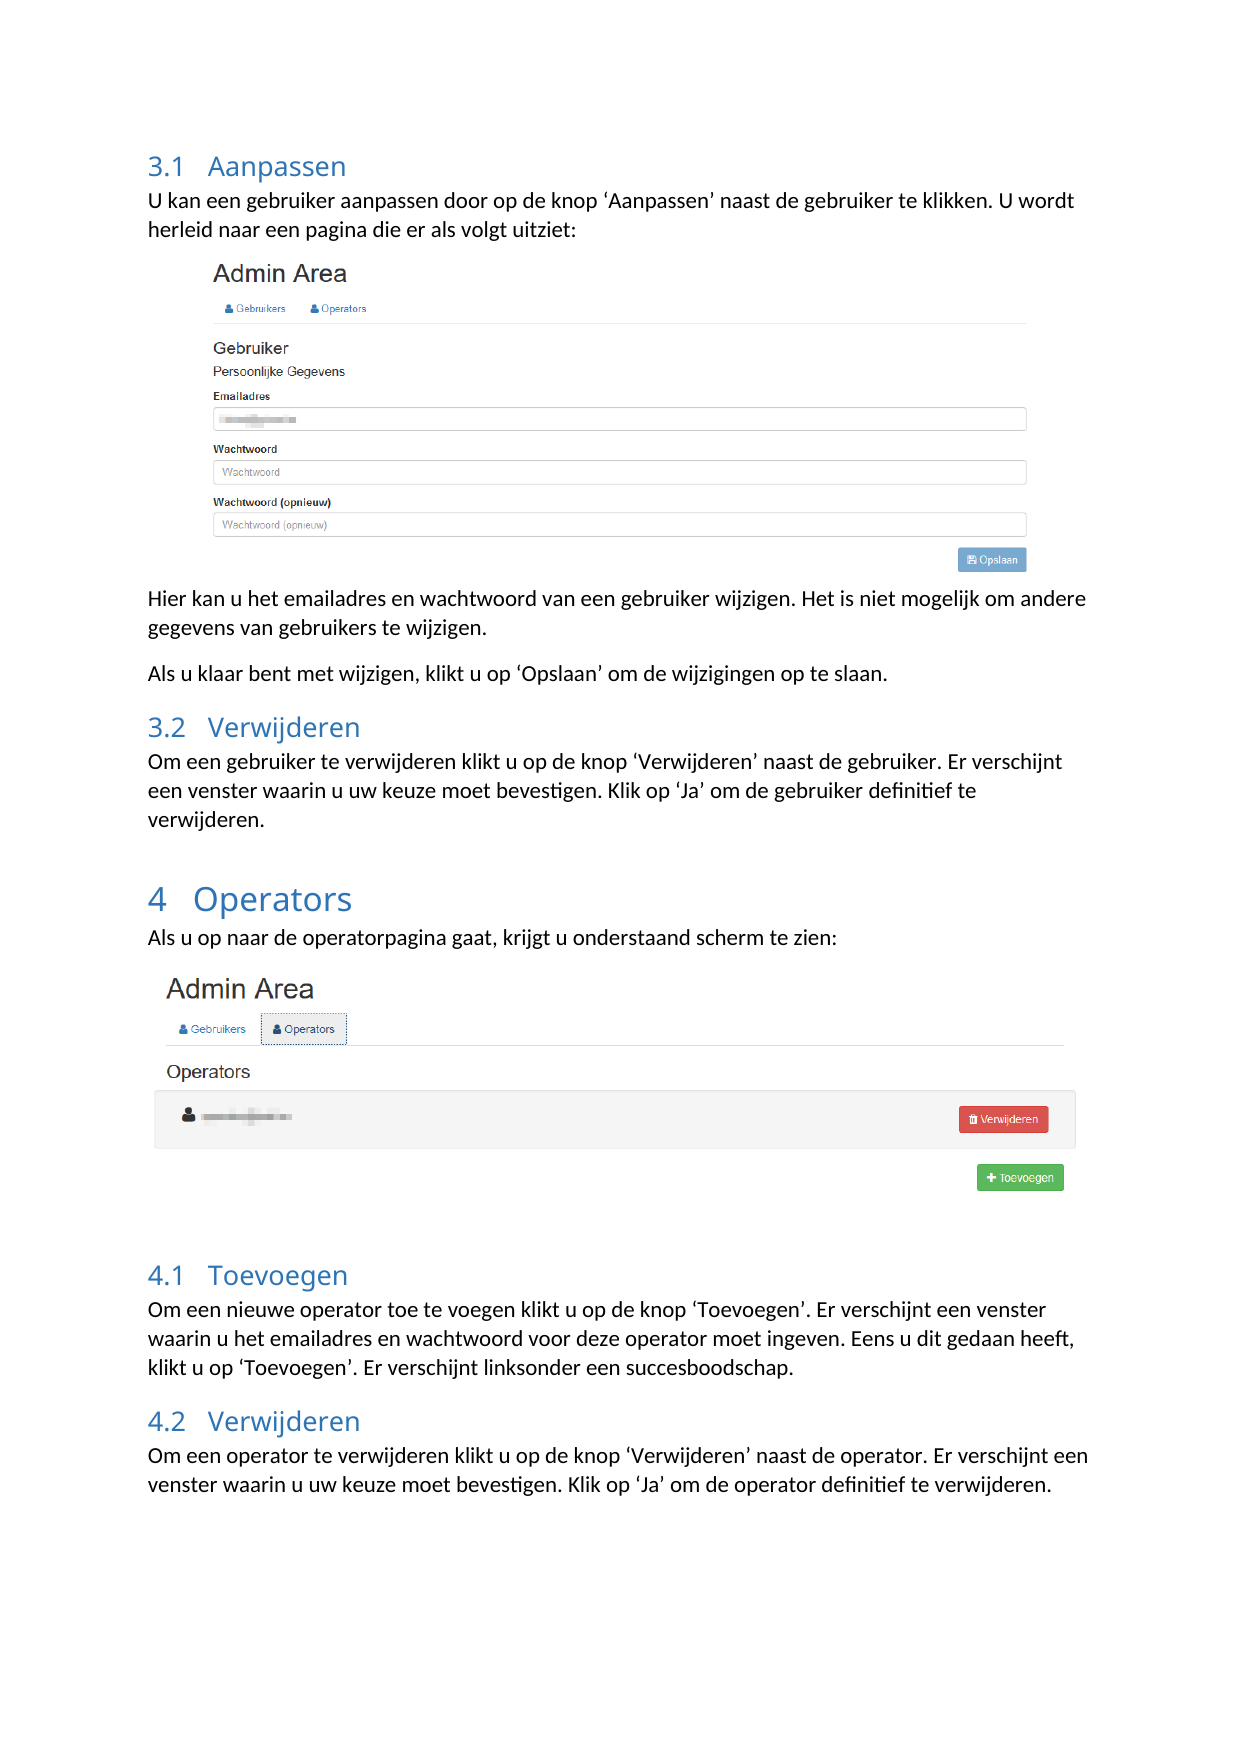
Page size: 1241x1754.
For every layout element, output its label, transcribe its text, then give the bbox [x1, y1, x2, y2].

text Hier kan u het emailadres en wachtwoord van een gebruiker wijzigen. Het is niet mogelijk om andere gegevens van gebruikers te wijzigen. [148, 261, 1093, 641]
subtitle Operators [148, 876, 1093, 921]
text Als u op naar de operatorpagina gaat, krijgt u onderstaand scherm te zien: [148, 923, 1093, 951]
subtitle Verwijderen [148, 1403, 1093, 1440]
subtitle Toevoegen [148, 1257, 1093, 1293]
text Om een gebruiker te verwijderen klikt u op de knop ‘Verwijderen’ naast de gebruiker. Er verschijnt een venster waarin u uw keuze moet bevestigen. Klik op ‘Ja’ om de gebruiker definitief te verwijderen. [148, 747, 1093, 833]
text Om een operator te verwijderen klikt u op de knop ‘Verwijderen’ naast de operator. Er verschijnt een venster waarin u uw keuze moet bevestigen. Klik op ‘Ja’ om de operator definitief te verwijderen. [148, 1441, 1093, 1498]
subtitle Verwijderen [148, 709, 1093, 746]
text Om een nieuwe operator toe te voegen klikt u op de knop ‘Toevoegen’. Er verschijnt een venster waarin u het emailadres en wachtwoord voor deze operator moet ingeven. Eens u dit gedaan heeft, klikt u op ‘Toevoegen’. Er verschijnt linksonder een succesboodschap. [148, 1295, 1093, 1381]
text Als u klaar bent met wijzigen, klikt u op ‘Opslaan’ om de wijzigingen op te slaan. [148, 659, 1093, 687]
subtitle Aanpassen [148, 148, 1093, 184]
text U kan een gebruiker aanpassen door op de knop ‘Aanpassen’ naast de gebruiker te klikken. U wordt herleid naar een pagina die er als volgt uitziet: [148, 186, 1093, 243]
